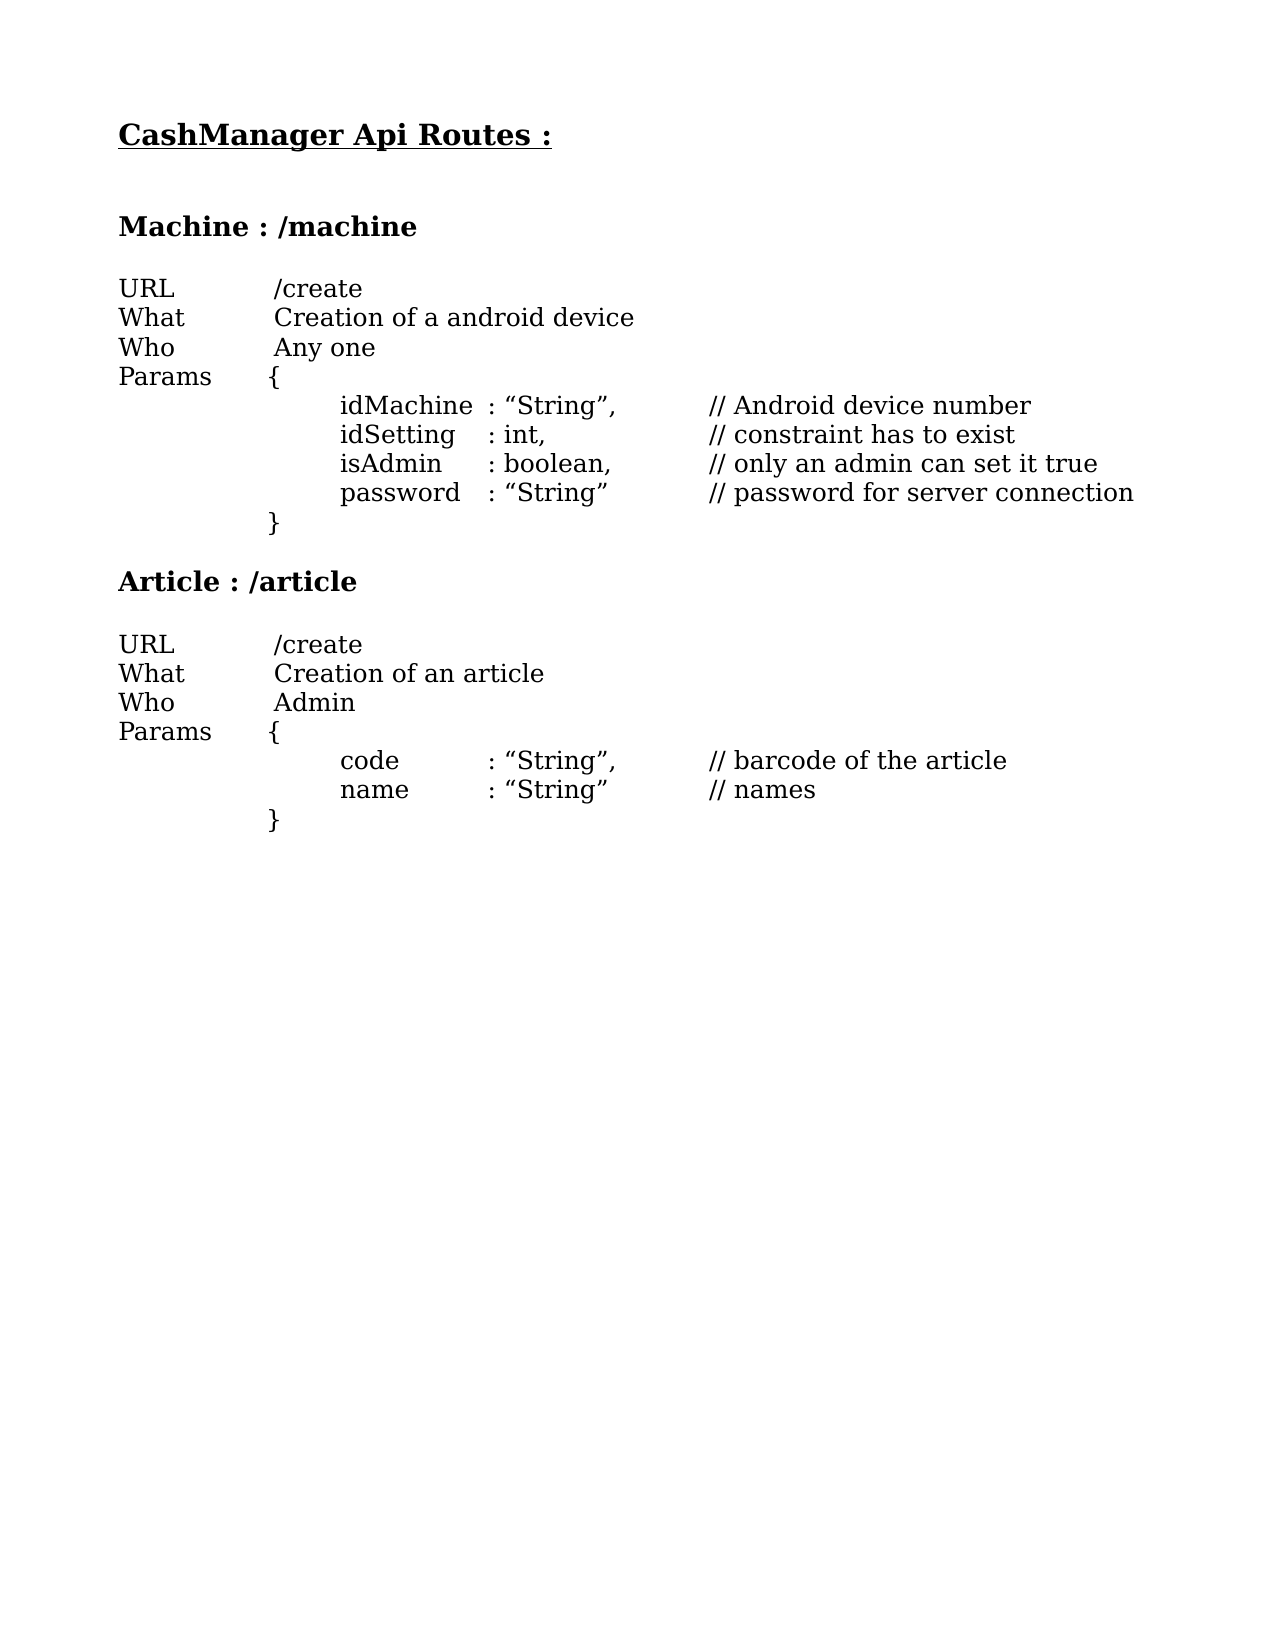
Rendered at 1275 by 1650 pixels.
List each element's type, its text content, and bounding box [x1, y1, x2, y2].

text code : “String”, // barcode of the article [118, 747, 1157, 776]
text What Creation of an article [118, 659, 1157, 688]
text URL /create [118, 630, 1157, 659]
text CashManager Api Routes : [118, 118, 1157, 152]
text idSetting : int, // constraint has to exist [118, 420, 1157, 449]
text Params { [118, 362, 1157, 391]
text Params { [118, 717, 1157, 747]
text Article : /article [118, 566, 1157, 598]
text idMachine : “String”, // Android device number [118, 391, 1157, 420]
text What Creation of a android device [118, 304, 1157, 333]
text Who Admin [118, 688, 1157, 717]
text name : “String” // names [118, 776, 1157, 805]
text password : “String” // password for server connection [118, 479, 1157, 508]
text URL /create [118, 274, 1157, 304]
text isAdmin : boolean, // only an admin can set it true [118, 449, 1157, 479]
text Machine : /machine [118, 211, 1157, 243]
text Who Any one [118, 333, 1157, 362]
text } [118, 805, 1157, 834]
text } [118, 508, 1157, 537]
